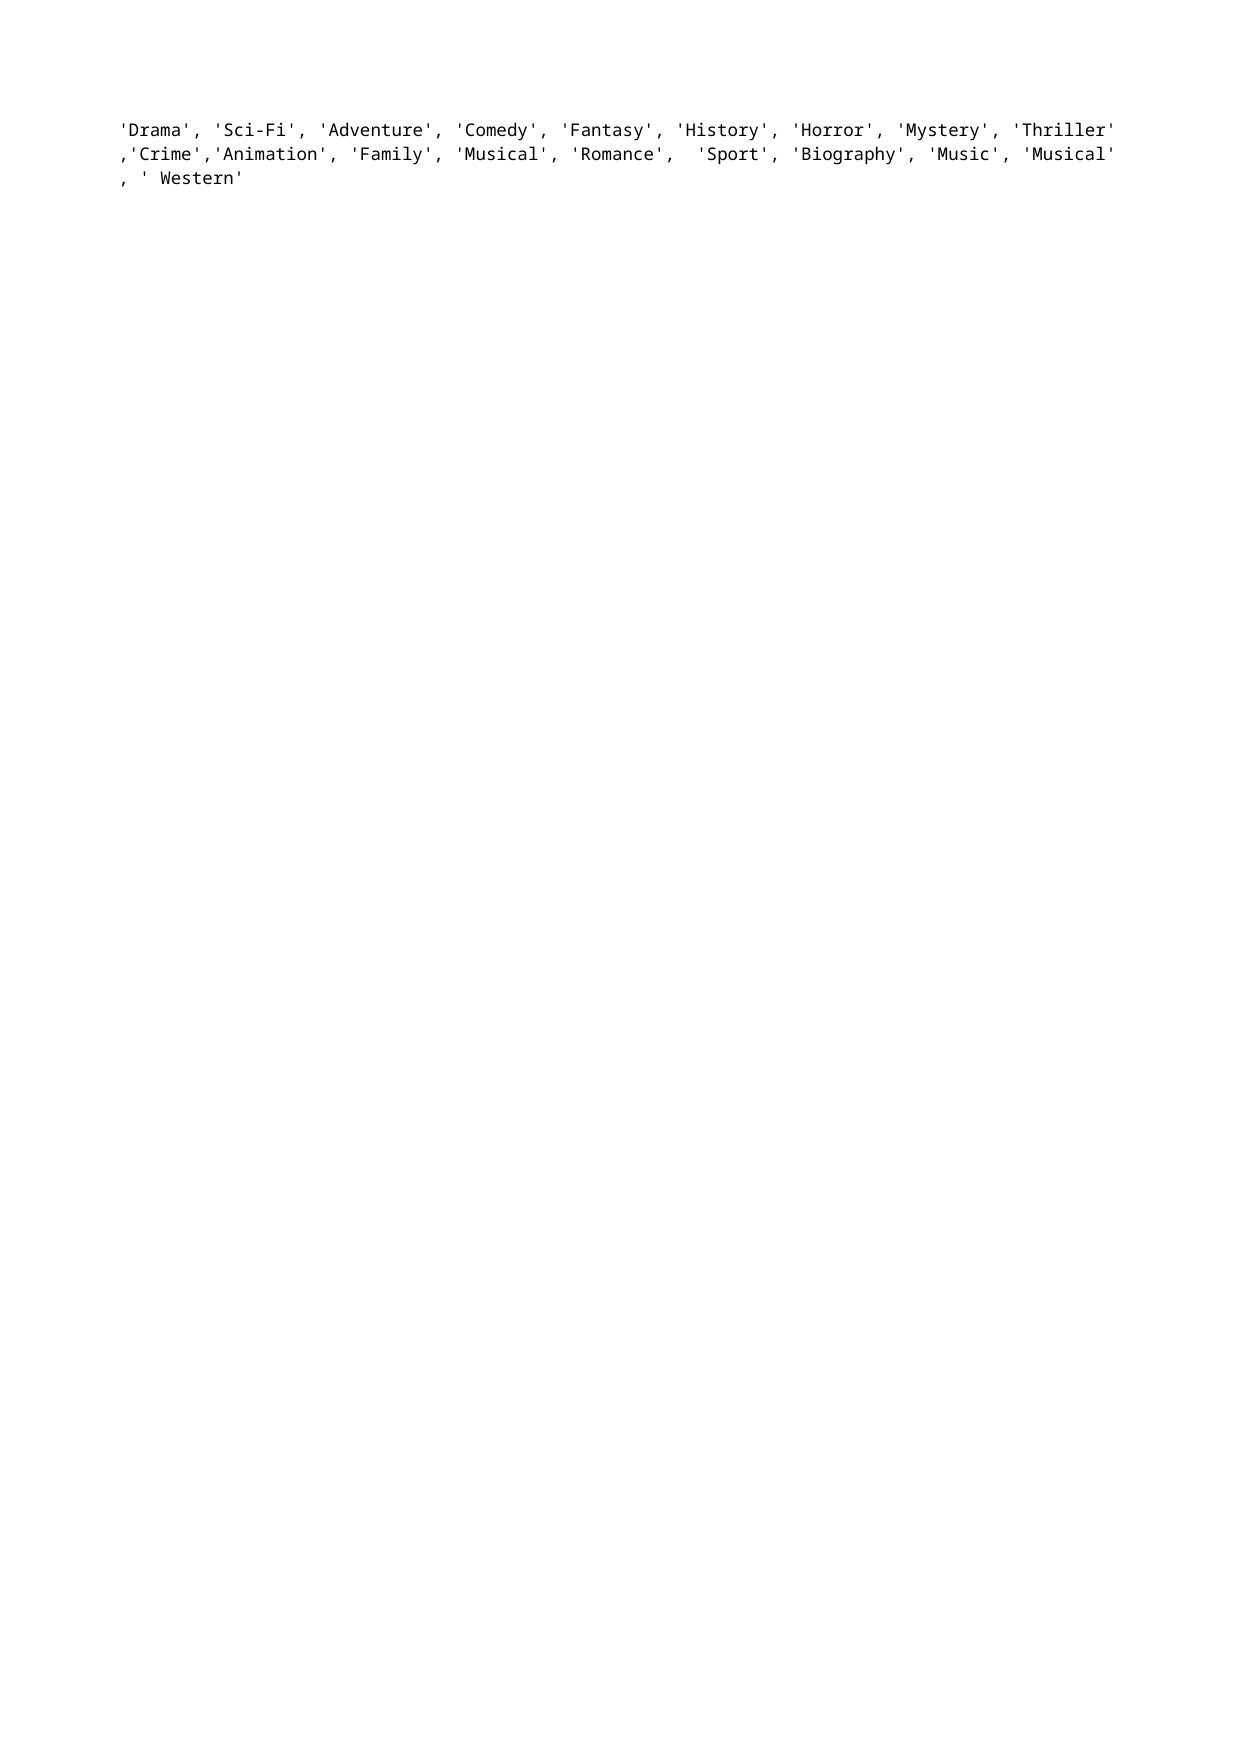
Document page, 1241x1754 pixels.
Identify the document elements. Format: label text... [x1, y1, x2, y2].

text 'Drama', 'Sci-Fi', 'Adventure', 'Comedy', 'Fantasy', 'History', 'Horror', 'Mystery', 'Thriller' ,'Crime','Animation', 'Family', 'Musical', 'Romance', 'Sport', 'Biography', 'Music', 'Musical', ' Western' [118, 118, 1122, 190]
